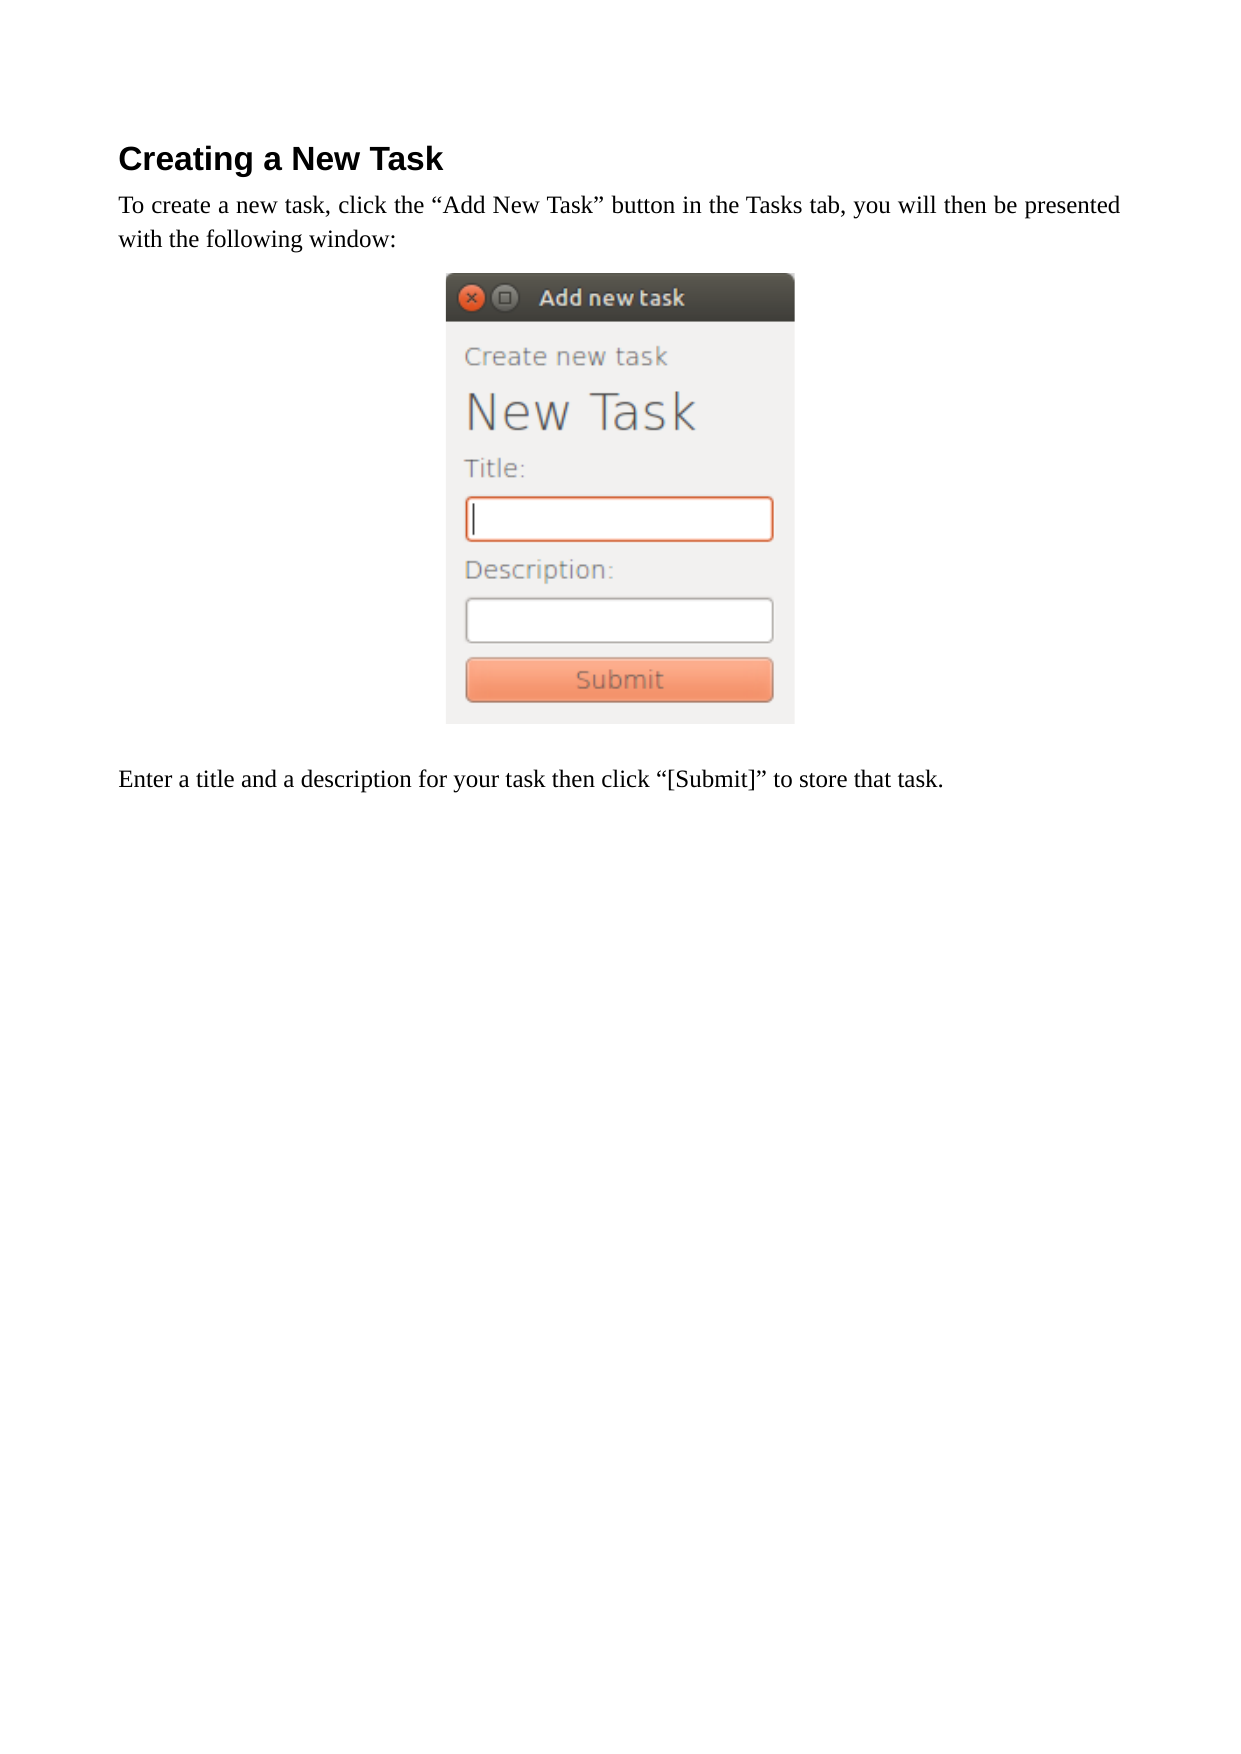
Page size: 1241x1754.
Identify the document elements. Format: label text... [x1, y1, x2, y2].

subtitle Creating a New Task [118, 139, 1122, 178]
text Enter a title and a description for your task then click “[Submit]” to store that task. [118, 764, 1122, 793]
text To create a new task, click the “Add New Task” button in the Tasks tab, you will then be presented with the following window: [118, 190, 1122, 253]
picture [445, 273, 795, 724]
